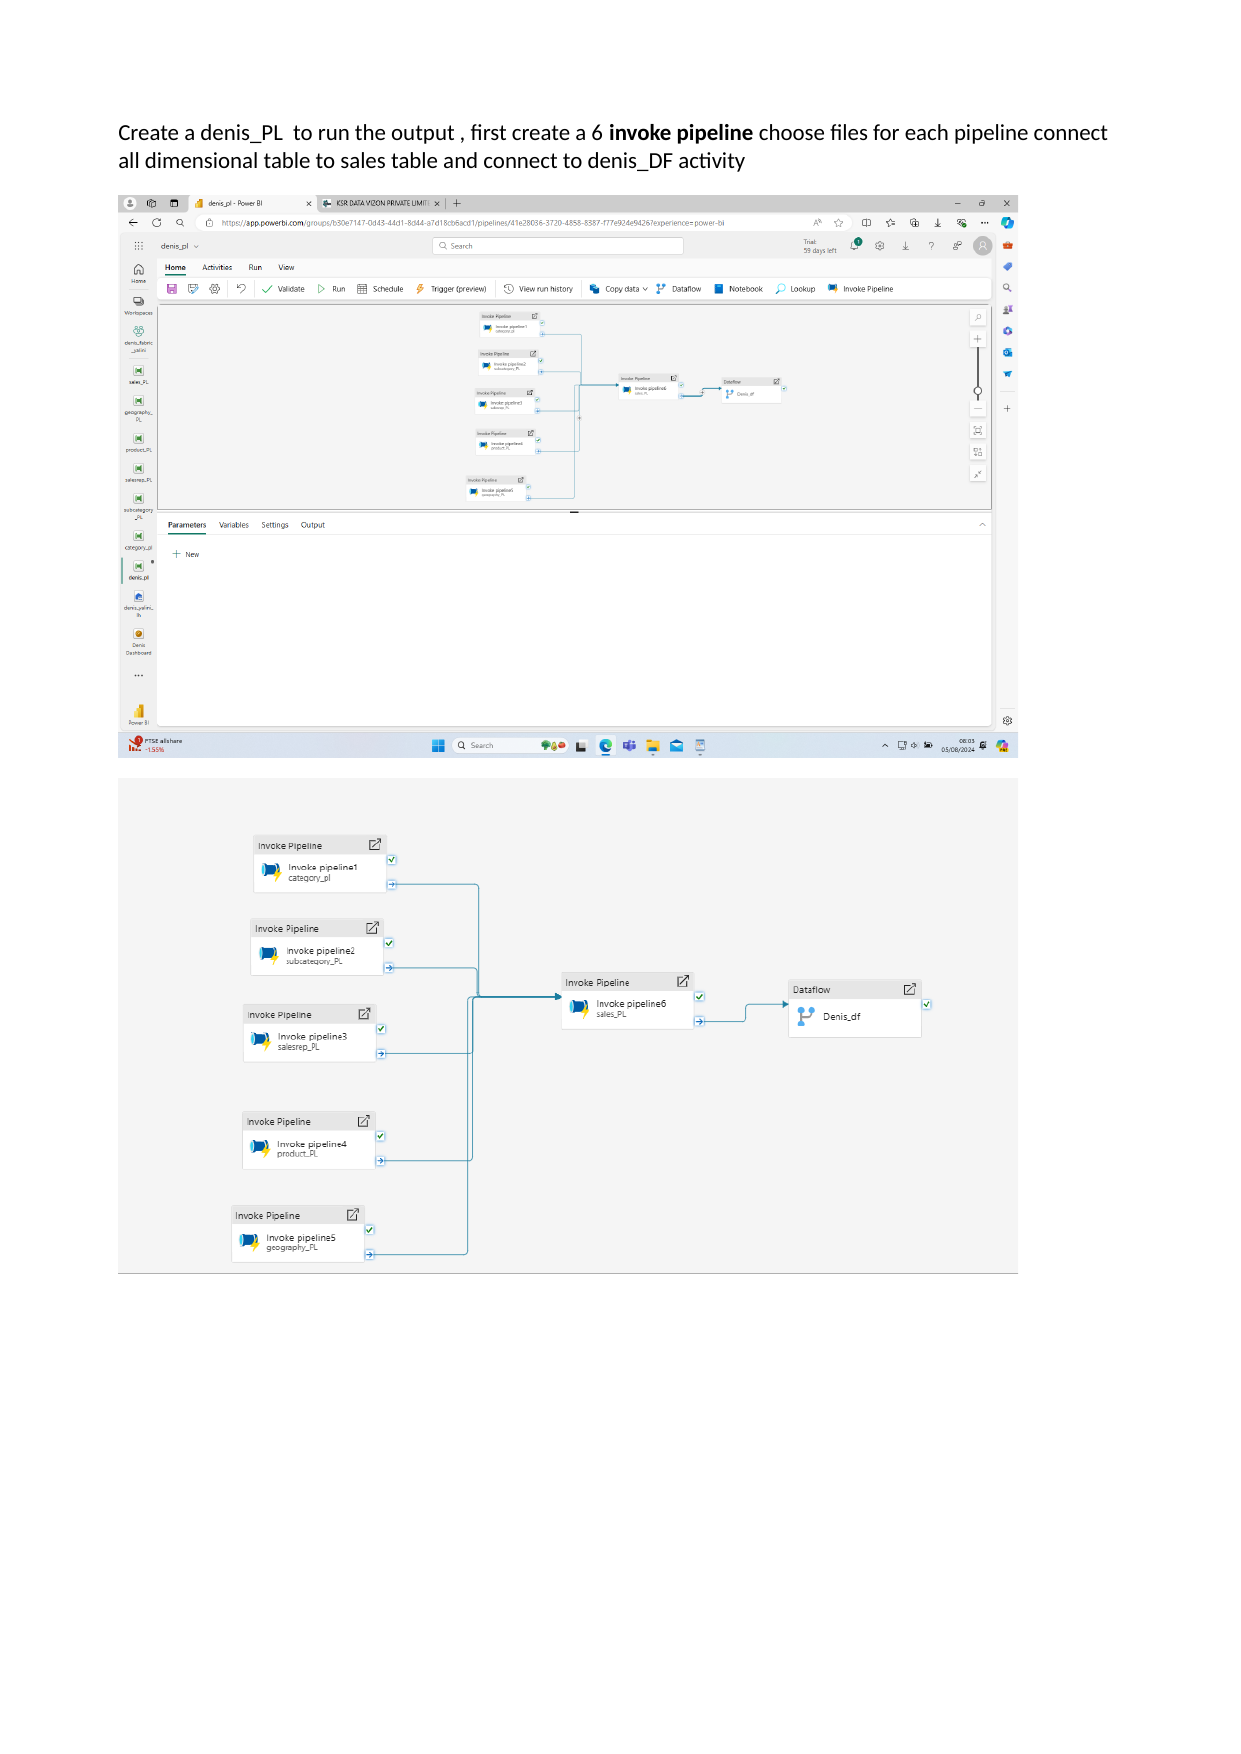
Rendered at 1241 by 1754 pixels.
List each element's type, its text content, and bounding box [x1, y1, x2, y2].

text Create a denis_PL to run the output , first create a 6 invoke pipeline choose files for each pipeline connect all dimensional table to sales table and connect to denis_DF activity [118, 118, 1122, 174]
